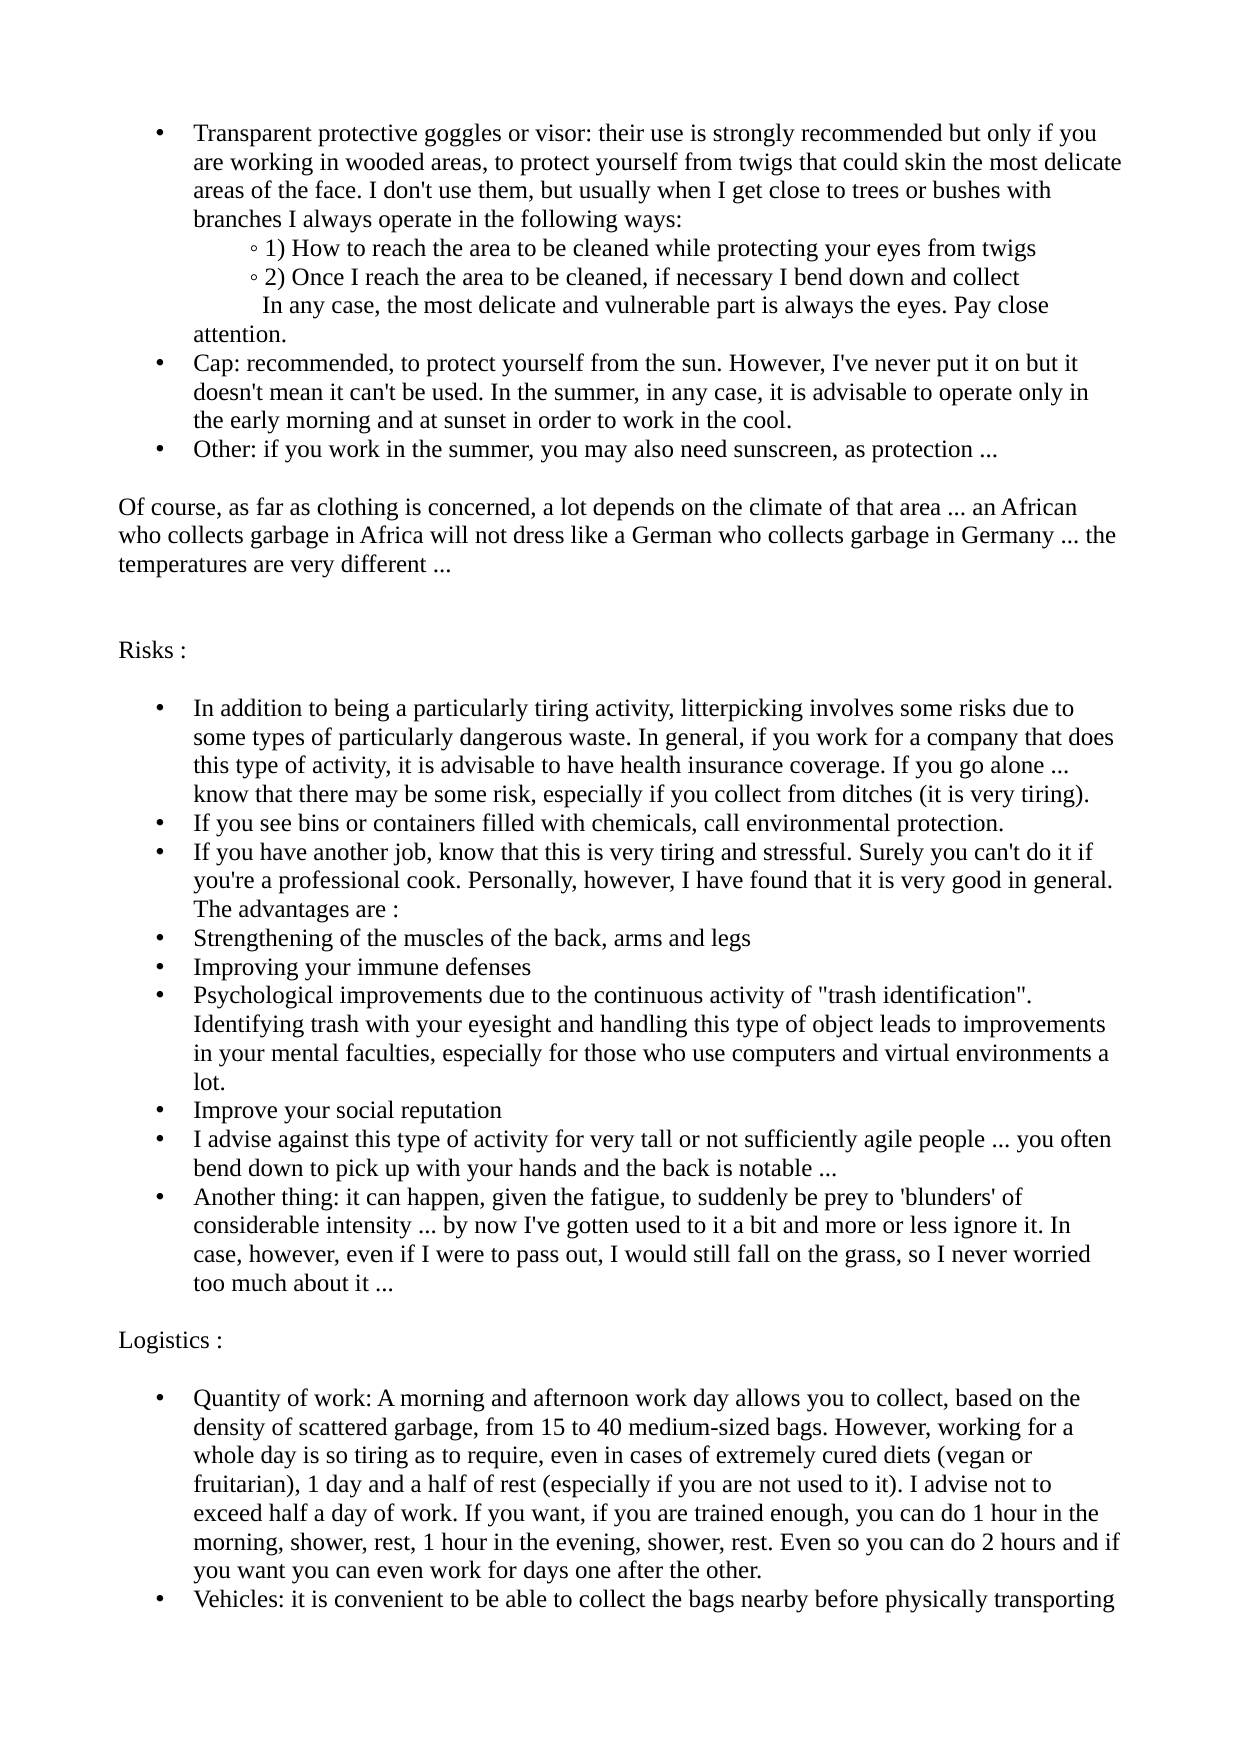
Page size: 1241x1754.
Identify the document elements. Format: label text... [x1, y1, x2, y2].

list I advise against this type of activity for very tall or not sufficiently agile people ... you often bend down to pick up with your hands and the back is notable ... [156, 1124, 1122, 1182]
text Of course, as far as clothing is concerned, a lot depends on the climate of that area ... an African who collects garbage in Africa will not dress like a German who collects garbage in Germany ... the temperatures are very different ... [118, 492, 1122, 578]
list In any case, the most delicate and vulnerable part is always the eyes. Pay close attention. [156, 291, 1122, 348]
list In addition to being a particularly tiring activity, litterpicking involves some risks due to some types of particularly dangerous waste. In general, if you work for a company that does this type of activity, it is advisable to have health insurance coverage. If you go alone ... know that there may be some risk, especially if you collect from ditches (it is very tiring). [156, 693, 1122, 808]
list Cap: recommended, to protect yourself from the sun. However, I've never put it on but it doesn't mean it can't be used. In the summer, in any case, it is advisable to operate only in the early morning and at sunset in order to work in the cool. [156, 348, 1122, 434]
list Vehicles: it is convenient to be able to collect the bags nearby before physically transporting [156, 1584, 1122, 1613]
list Quantity of work: A morning and afternoon work day allows you to collect, based on the density of scattered garbage, from 15 to 40 medium-sized bags. However, working for a whole day is so tiring as to require, even in cases of extremely cured diets (vegan or fruitarian), 1 day and a half of rest (especially if you are not used to it). I advise not to exceed half a day of work. If you want, if you are trained enough, you can do 1 hour in the morning, shower, rest, 1 hour in the evening, shower, rest. Even so you can do 2 hours and if you want you can even work for days one after the other. [156, 1383, 1122, 1584]
list ◦ 1) How to reach the area to be cleaned while protecting your eyes from twigs [156, 233, 1122, 262]
list If you have another job, know that this is very tiring and stressful. Surely you can't do it if you're a professional cook. Personally, however, I have found that it is very good in general. The advantages are : [156, 837, 1122, 923]
list Other: if you work in the summer, you may also need sunscreen, as protection ... [156, 434, 1122, 463]
list Psychological improvements due to the continuous activity of "trash identification". Identifying trash with your eyesight and handling this type of object leads to improvements in your mental faculties, especially for those who use computers and virtual environments a lot. [156, 981, 1122, 1096]
text Risks : [118, 636, 1122, 664]
list Strengthening of the muscles of the back, arms and legs [156, 923, 1122, 952]
list ◦ 2) Once I reach the area to be cleaned, if necessary I bend down and collect [156, 262, 1122, 291]
list If you see bins or containers filled with chemicals, call environmental protection. [156, 808, 1122, 837]
list Improving your immune defenses [156, 952, 1122, 981]
list Transparent protective goggles or visor: their use is strongly recommended but only if you are working in wooded areas, to protect yourself from twigs that could skin the most delicate areas of the face. I don't use them, but usually when I get close to trees or bushes with branches I always operate in the following ways: [156, 118, 1122, 233]
list Another thing: it can happen, given the fatigue, to suddenly be prey to 'blunders' of considerable intensity ... by now I've gotten used to it a bit and more or less ignore it. In case, however, even if I were to pass out, I would still fall on the grass, so I never worried too much about it ... [156, 1182, 1122, 1297]
list Improve your social reputation [156, 1096, 1122, 1124]
text Logistics : [118, 1326, 1122, 1354]
